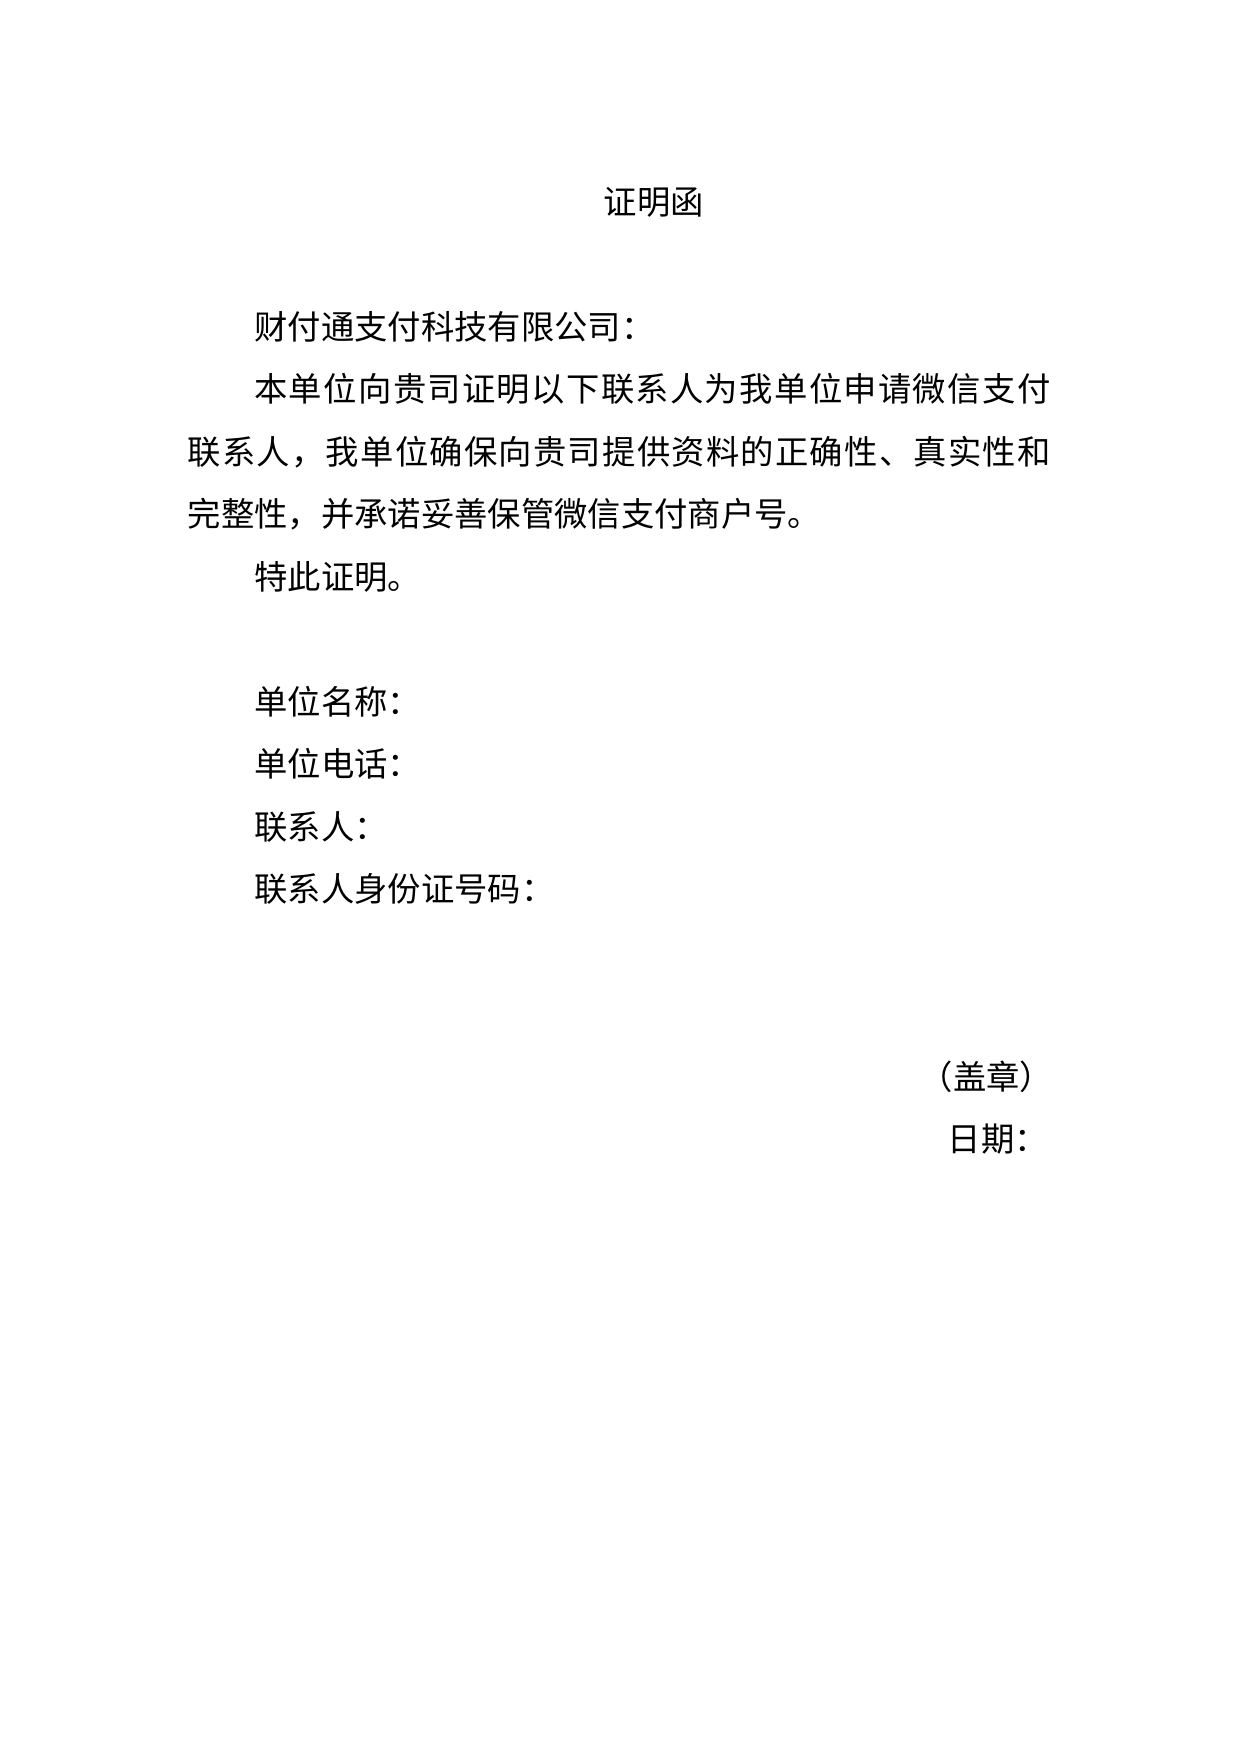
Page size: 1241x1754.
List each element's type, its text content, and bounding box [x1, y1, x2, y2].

text 财付通支付科技有限公司： [187, 283, 1053, 346]
text 联系人身份证号码： [187, 846, 1053, 908]
text 本单位向贵司证明以下联系人为我单位申请微信支付联系人，我单位确保向贵司提供资料的正确性、真实性和完整性，并承诺妥善保管微信支付商户号。 [187, 346, 1053, 533]
text 证明函 [187, 158, 1053, 221]
text 单位名称： [187, 658, 1053, 721]
text 日期： [187, 1096, 1053, 1158]
text 联系人： [187, 783, 1053, 846]
text 特此证明。 [187, 533, 1053, 596]
text （盖章） [187, 1033, 1053, 1096]
text 单位电话： [187, 721, 1053, 783]
